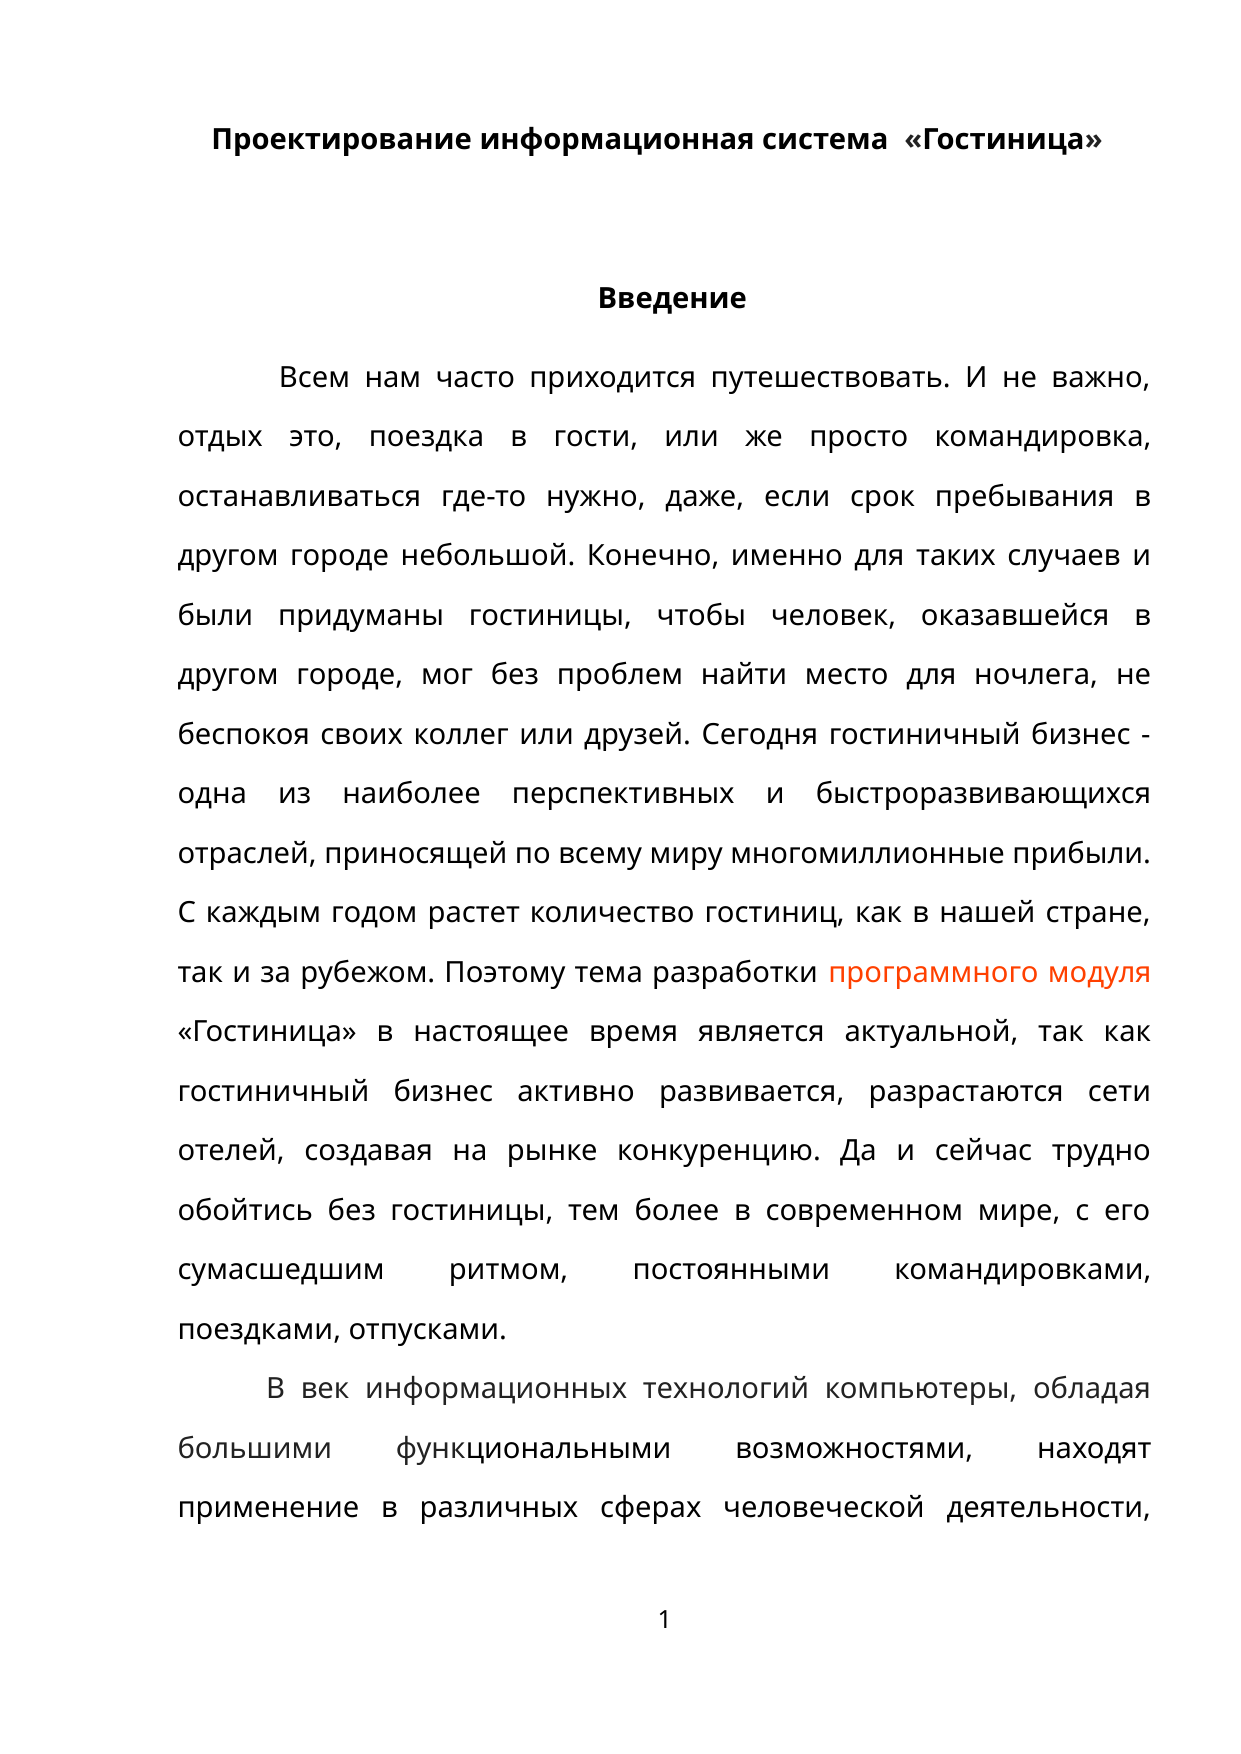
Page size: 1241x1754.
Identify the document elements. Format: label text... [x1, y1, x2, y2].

text В век информационных технологий компьютеры, обладая большими функциональными возможностями, находят применение в различных сферах человеческой деятельности, [177, 1367, 1152, 1526]
text Проектирование информационная система «Гостиница» [177, 118, 1152, 158]
text Всем нам часто приходится путешествовать. И не важно, отдых это, поездка в гости, или же просто командировка, останавливаться где-то нужно, даже, если срок пребывания в другом городе небольшой. Конечно, именно для таких случаев и были придуманы гостиницы, чтобы человек, оказавшейся в другом городе, мог без проблем найти место для ночлега, не беспокоя своих коллег или друзей. Сегодня гостиничный бизнес - одна из наиболее перспективных и быстроразвивающихся отраслей, приносящей по всему миру многомиллионные прибыли. С каждым годом растет количество гостиниц, как в нашей стране, так и за рубежом. Поэтому тема разработки программного модуля «Гостиница» в настоящее время является актуальной, так как гостиничный бизнес активно развивается, разрастаются сети отелей, создавая на рынке конкуренцию. Да и сейчас трудно обойтись без гостиницы, тем более в современном мире, с его сумасшедшим ритмом, постоянными командировками, поездками, отпусками. [177, 356, 1152, 1348]
text Введение [177, 277, 1152, 317]
